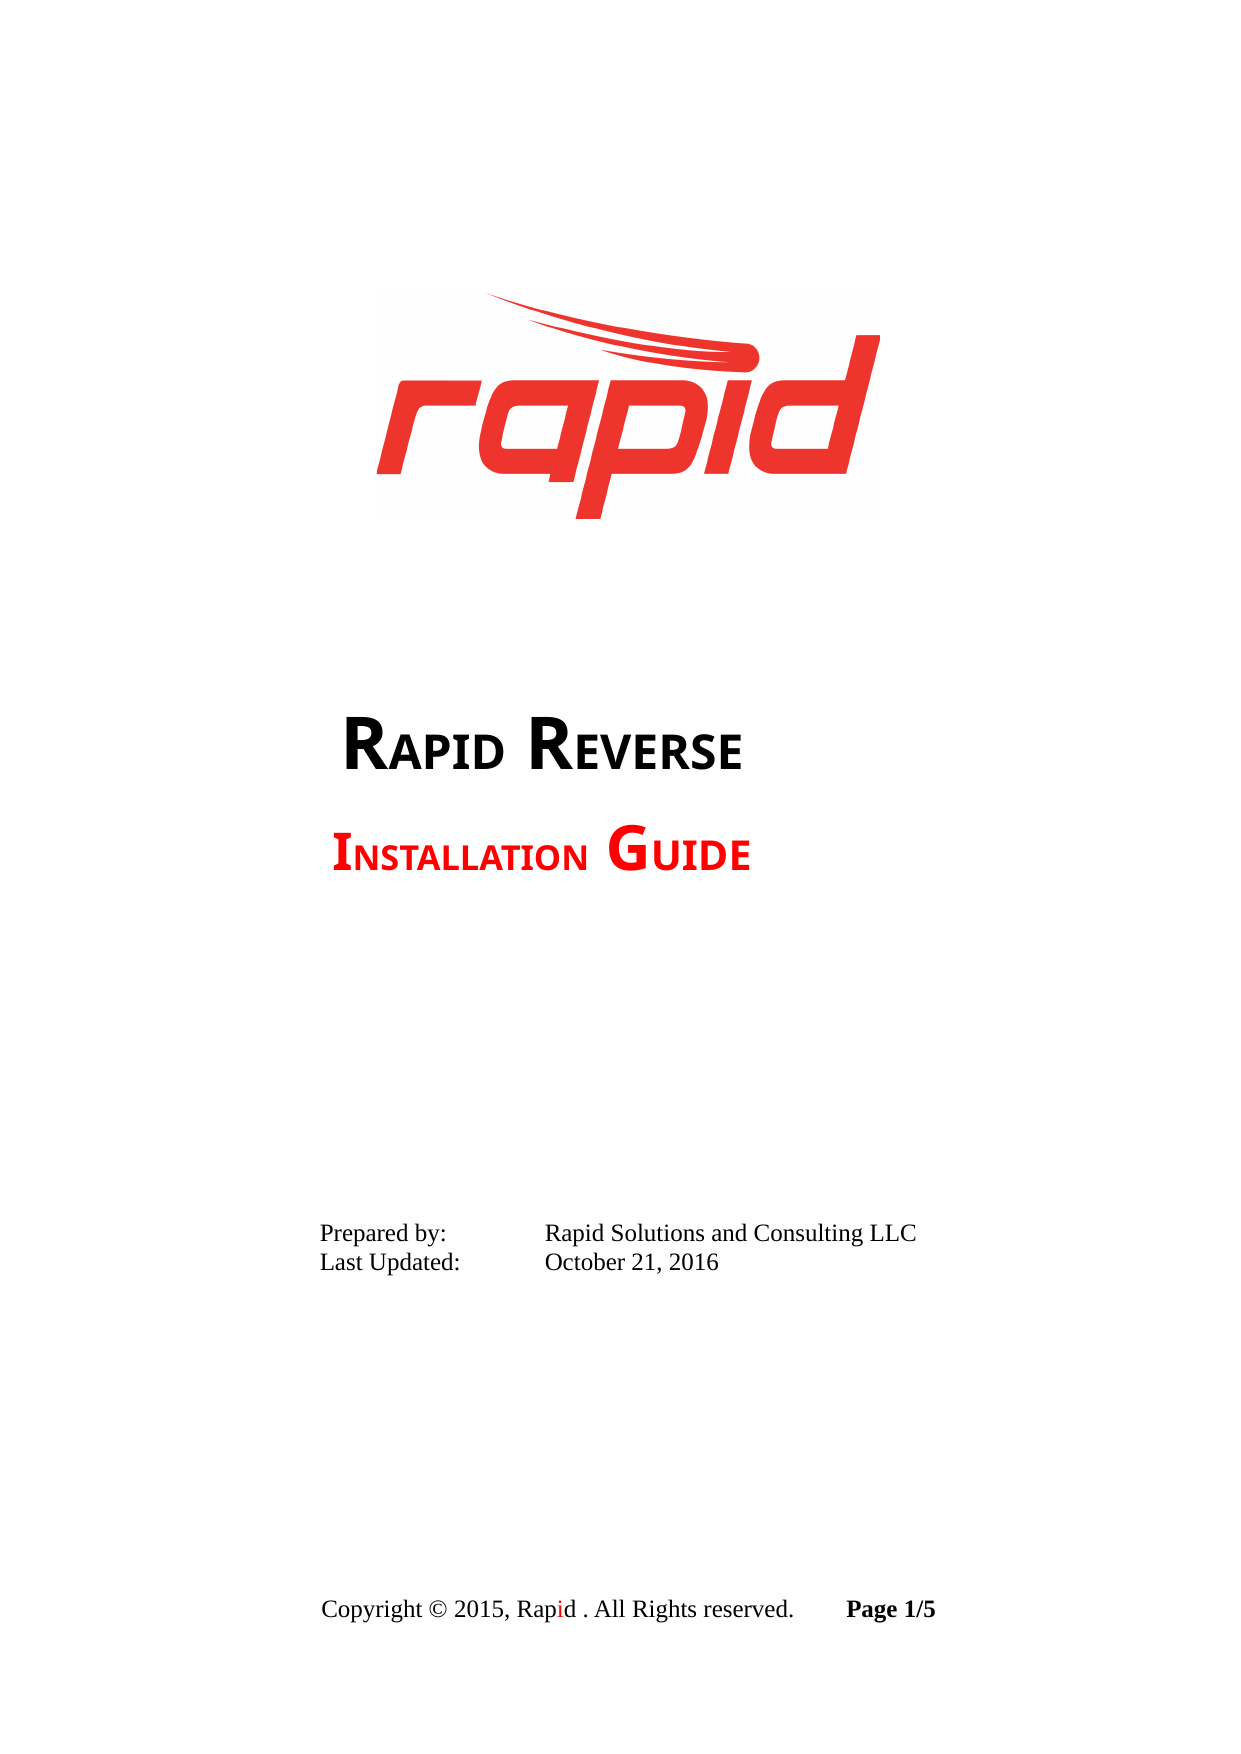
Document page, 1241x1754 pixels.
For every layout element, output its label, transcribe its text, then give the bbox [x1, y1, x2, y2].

title Rapid Reverse [169, 692, 1012, 791]
picture [376, 293, 880, 519]
text Last Updated: October 21, 2016 [244, 1247, 1087, 1275]
text Prepared by: Rapid Solutions and Consulting LLC [319, 1218, 1087, 1247]
title Installation Guide [169, 804, 1012, 889]
